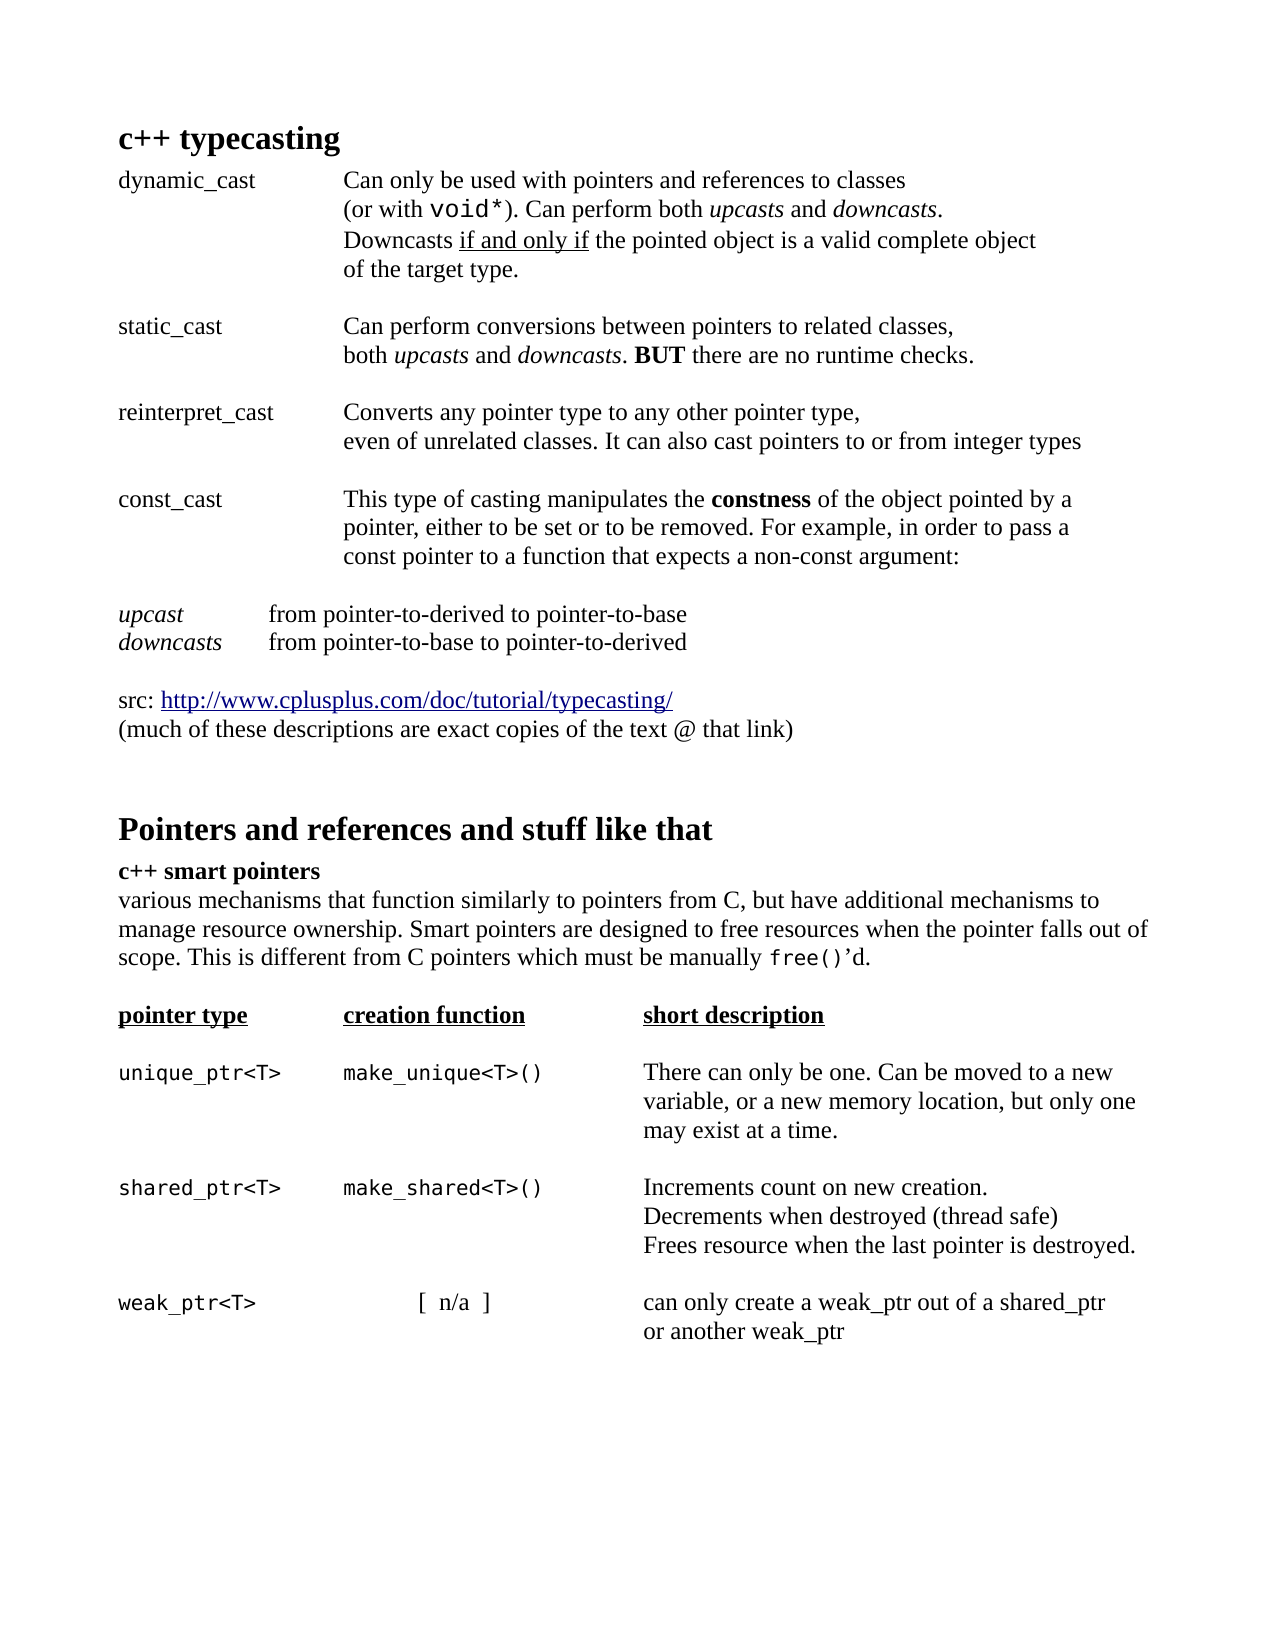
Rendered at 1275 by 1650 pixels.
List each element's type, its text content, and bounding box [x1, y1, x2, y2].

text may exist at a time. [118, 1115, 1157, 1144]
text src: http://www.cplusplus.com/doc/tutorial/typecasting/ (much of these descriptions are exact copies of the text @ that link) [118, 685, 1157, 742]
text shared_ptr<T> make_shared<T>() Increments count on new creation. Decrements when destroyed (thread safe) Frees resource when the last pointer is destroyed. [118, 1172, 1157, 1259]
text of the target type. [118, 254, 1157, 282]
text weak_ptr<T> [ n/a ] can only create a weak_ptr out of a shared_ptr [118, 1287, 1157, 1316]
text even of unrelated classes. It can also cast pointers to or from integer types [118, 426, 1157, 455]
text (or with void*). Can perform both upcasts and downcasts. Downcasts if and only if the pointed object is a valid complete object [118, 194, 1157, 254]
text both upcasts and downcasts. BUT there are no runtime checks. [118, 340, 1157, 369]
text dynamic_cast Can only be used with pointers and references to classes [118, 165, 1157, 194]
text pointer type creation function short description [118, 1000, 1157, 1029]
text static_cast Can perform conversions between pointers to related classes, [118, 311, 1157, 340]
text variable, or a new memory location, but only one [118, 1086, 1157, 1115]
text downcasts from pointer-to-base to pointer-to-derived [118, 627, 1157, 656]
text const pointer to a function that expects a non-const argument: [118, 541, 1157, 570]
text pointer, either to be set or to be removed. For example, in order to pass a [118, 512, 1157, 541]
text reinterpret_cast Converts any pointer type to any other pointer type, [118, 397, 1157, 426]
text Pointers and references and stuff like that [118, 780, 1157, 847]
text various mechanisms that function similarly to pointers from C, but have additional mechanisms to manage resource ownership. Smart pointers are designed to free resources when the pointer falls out of scope. This is different from C pointers which must be manually free()’d. [118, 885, 1157, 971]
text c++ typecasting [118, 118, 1157, 156]
text const_cast This type of casting manipulates the constness of the object pointed by a [118, 484, 1157, 512]
text unique_ptr<T> make_unique<T>() There can only be one. Can be moved to a new [118, 1057, 1157, 1086]
text upcast from pointer-to-derived to pointer-to-base [118, 599, 1157, 627]
text or another weak_ptr [118, 1316, 1157, 1345]
text c++ smart pointers [118, 856, 1157, 885]
